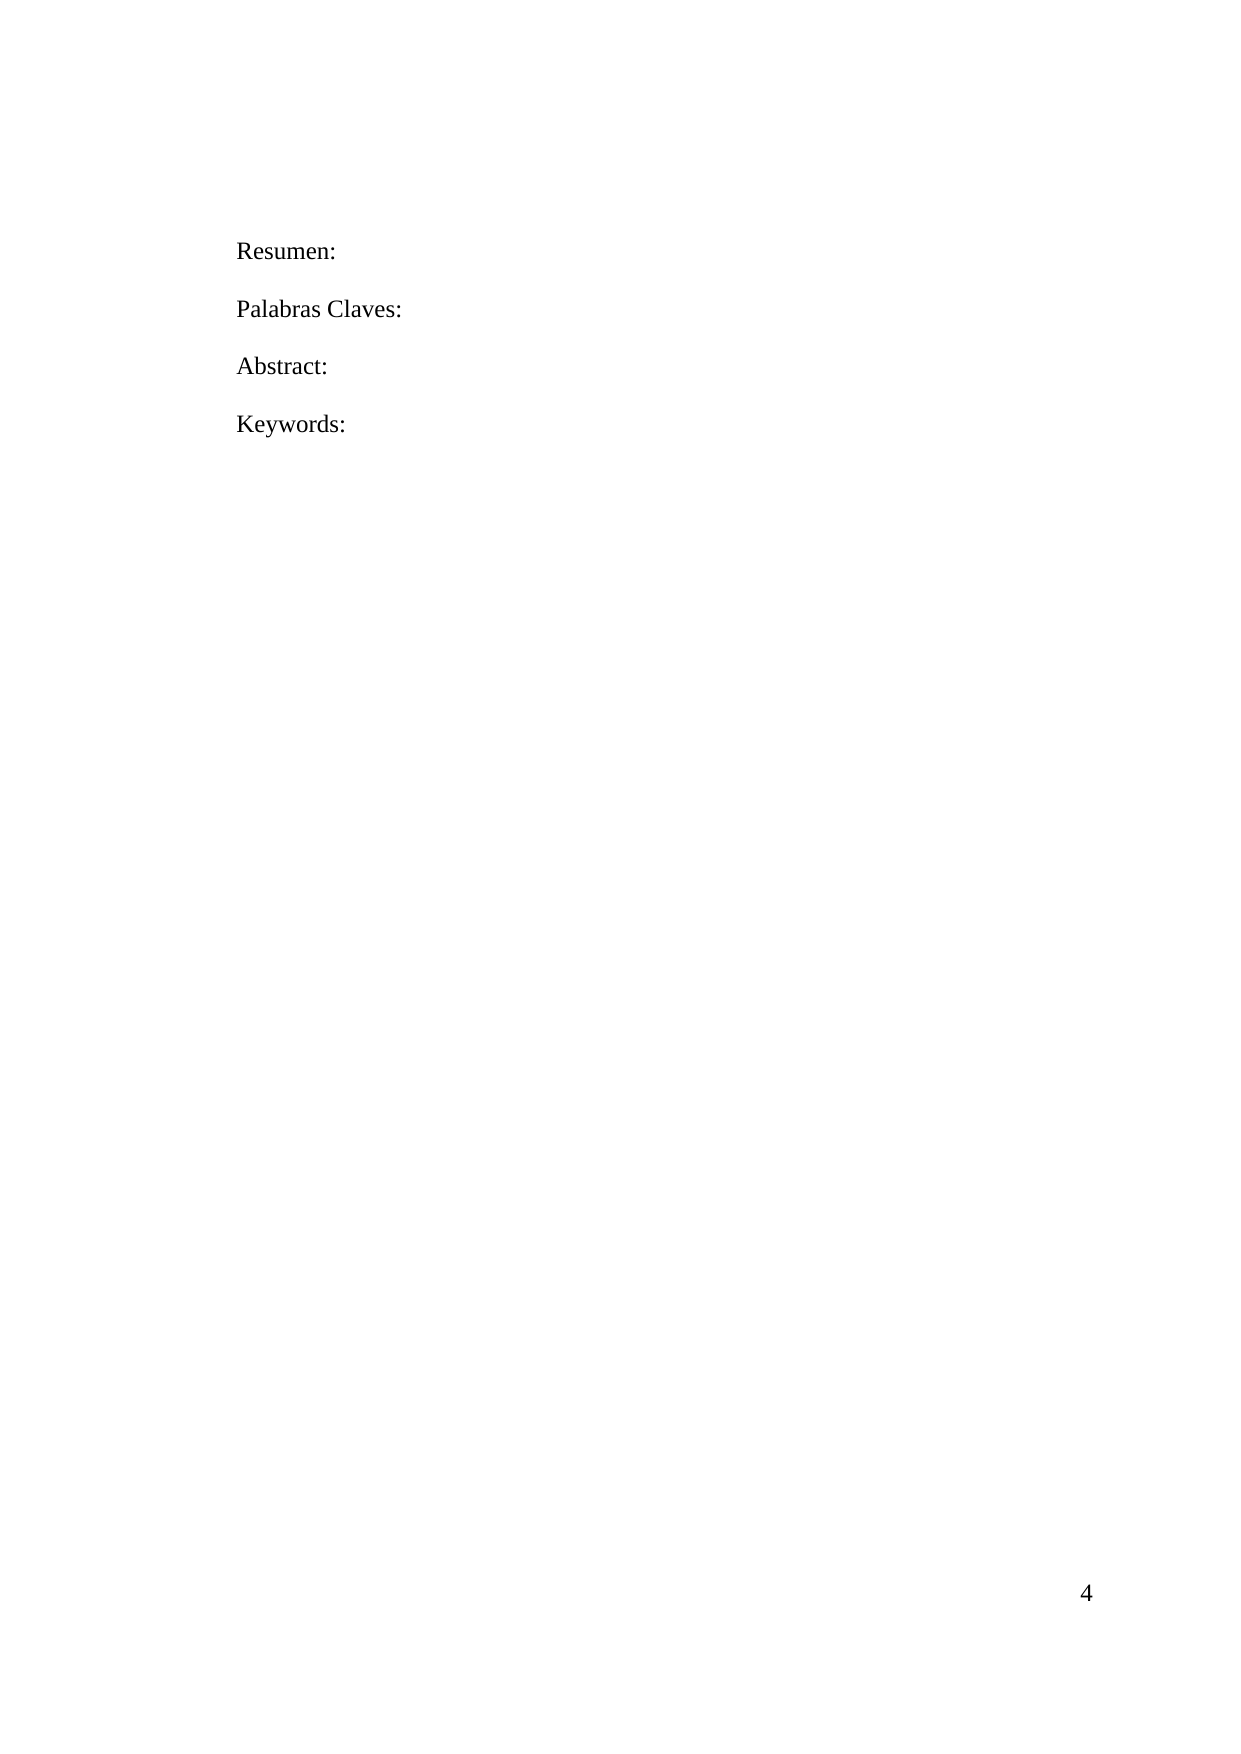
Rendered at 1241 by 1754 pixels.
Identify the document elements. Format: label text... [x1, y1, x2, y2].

text Palabras Claves: [236, 294, 1093, 322]
text Keywords: [236, 409, 1093, 437]
text Abstract: [236, 351, 1093, 380]
text Resumen: [236, 236, 1093, 265]
